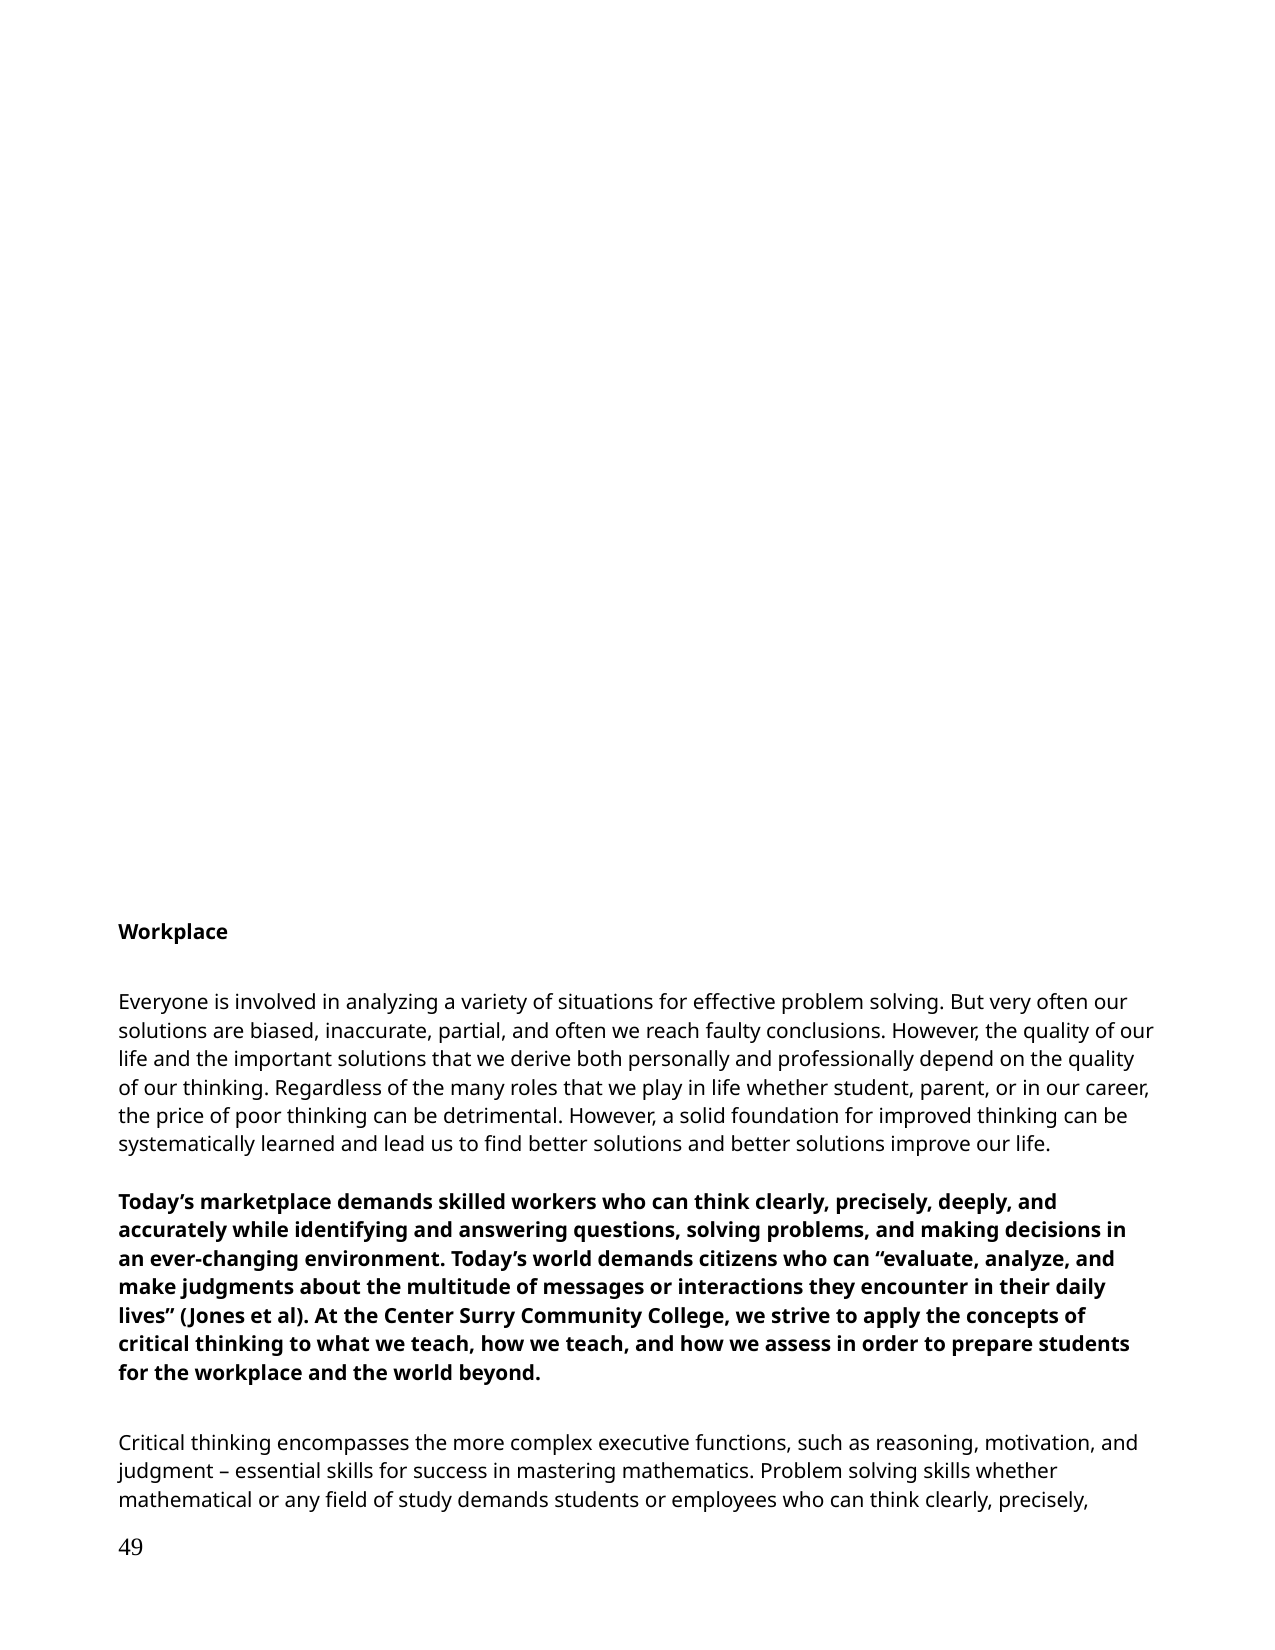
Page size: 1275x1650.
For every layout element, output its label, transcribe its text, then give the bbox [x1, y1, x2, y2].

text Today’s marketplace demands skilled workers who can think clearly, precisely, deeply, and accurately while identifying and answering questions, solving problems, and making decisions in an ever-changing environment. Today’s world demands citizens who can “evaluate, analyze, and make judgments about the multitude of messages or interactions they encounter in their daily lives” (Jones et al). At the Center Surry Community College, we strive to apply the concepts of critical thinking to what we teach, how we teach, and how we assess in order to prepare students for the workplace and the world beyond. [118, 1187, 1157, 1386]
text Everyone is involved in analyzing a variety of situations for effective problem solving. But very often our solutions are biased, inaccurate, partial, and often we reach faulty conclusions. However, the quality of our life and the important solutions that we derive both personally and professionally depend on the quality of our thinking. Regardless of the many roles that we play in life whether student, parent, or in our career, the price of poor thinking can be detrimental. However, a solid foundation for improved thinking can be systematically learned and lead us to find better solutions and better solutions improve our life. [118, 987, 1157, 1158]
text Workplace [118, 917, 1157, 946]
text Critical thinking encompasses the more complex executive functions, such as reasoning, motivation, and judgment – essential skills for success in mastering mathematics. Problem solving skills whether mathematical or any field of study demands students or employees who can think clearly, precisely, [118, 1428, 1157, 1513]
